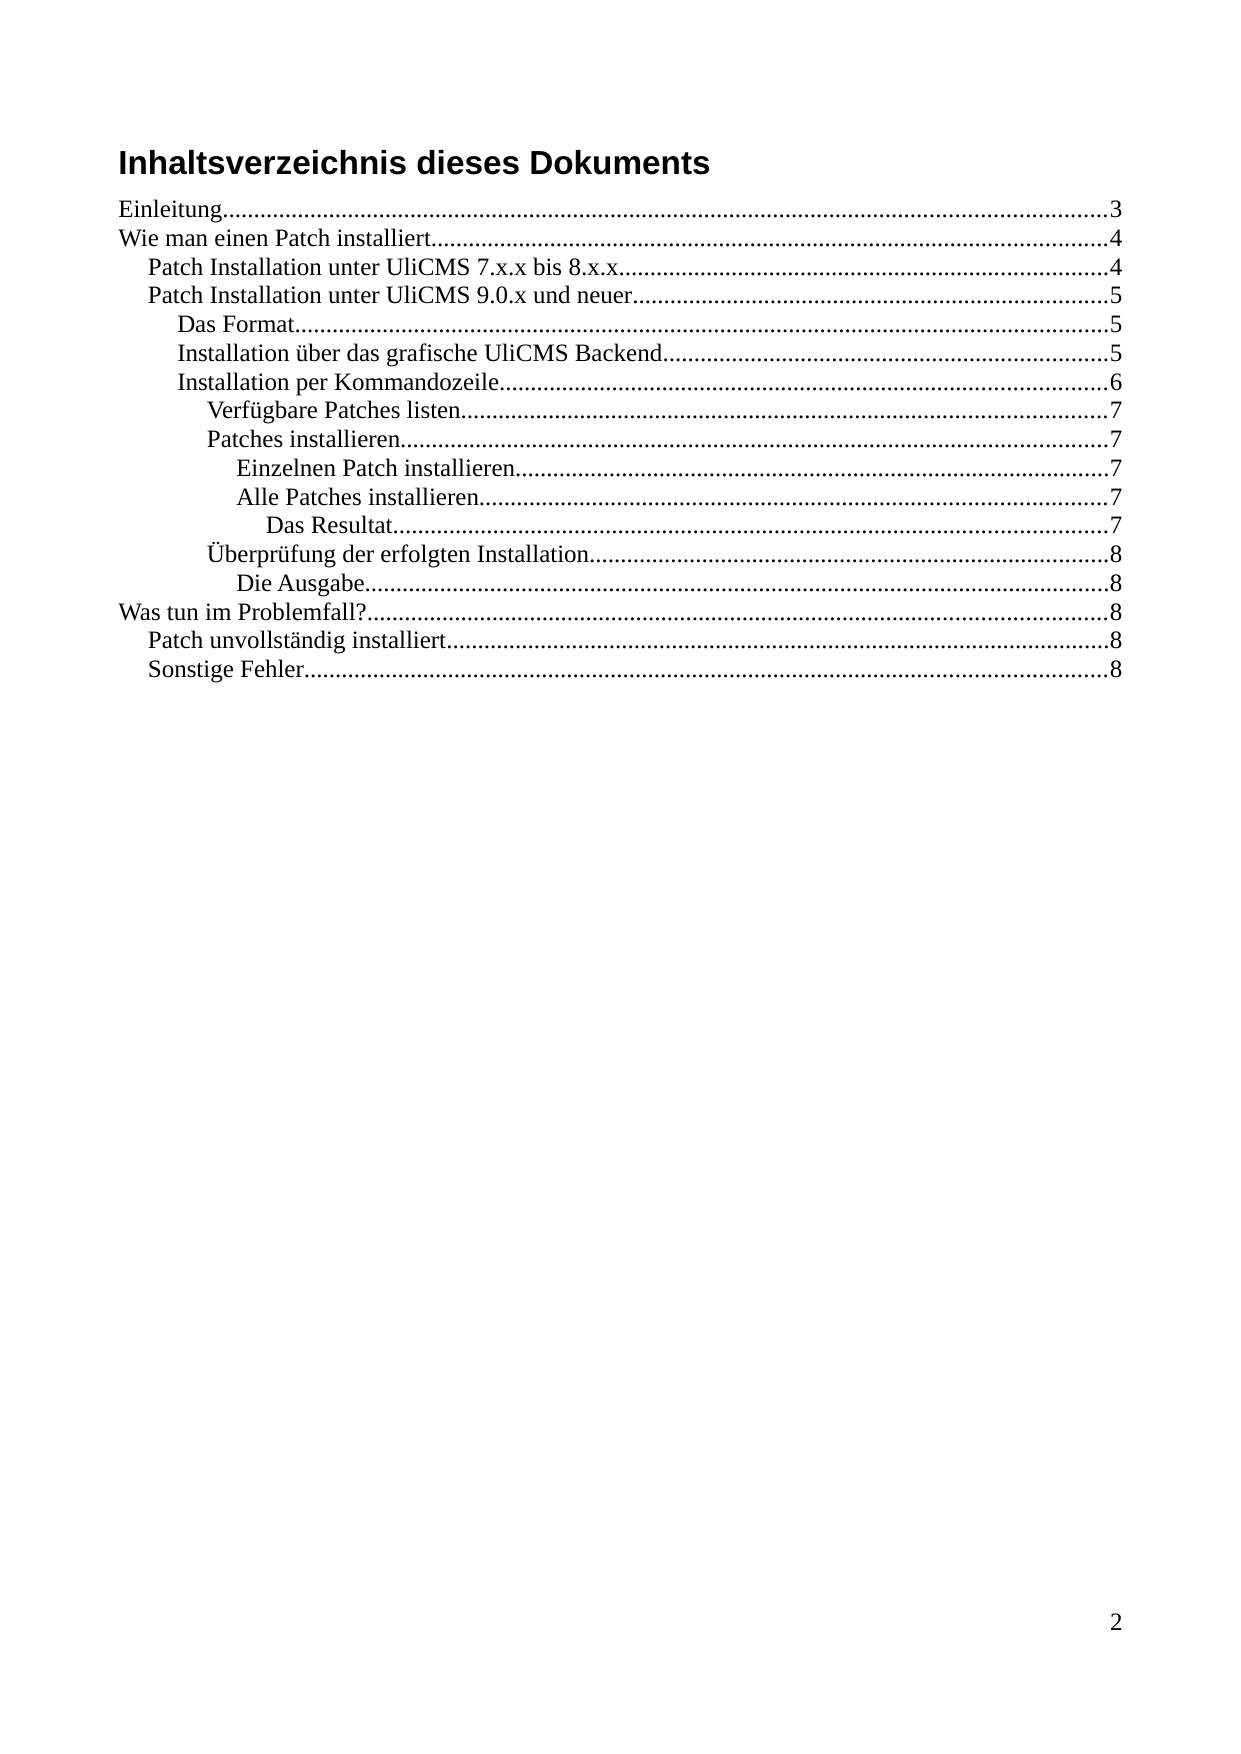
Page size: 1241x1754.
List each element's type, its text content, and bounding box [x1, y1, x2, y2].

text Die Ausgabe 8 [236, 568, 1122, 597]
text Installation über das grafische UliCMS Backend 5 [177, 338, 1122, 367]
text Patch Installation unter UliCMS 9.0.x und neuer 5 [148, 280, 1122, 309]
text Das Resultat 7 [266, 510, 1122, 539]
text Patches installieren 7 [207, 424, 1122, 453]
text Wie man einen Patch installiert 4 [118, 223, 1122, 252]
text Patch unvollständig installiert 8 [148, 625, 1122, 654]
subtitle Inhaltsverzeichnis dieses Dokuments [118, 143, 1122, 182]
text Installation per Kommandozeile 6 [177, 367, 1122, 395]
text Sonstige Fehler 8 [148, 654, 1122, 683]
text Alle Patches installieren 7 [236, 482, 1122, 510]
text Überprüfung der erfolgten Installation 8 [207, 539, 1122, 568]
text Was tun im Problemfall? 8 [118, 597, 1122, 625]
text Einzelnen Patch installieren 7 [236, 453, 1122, 482]
text Verfügbare Patches listen 7 [207, 395, 1122, 424]
text Patch Installation unter UliCMS 7.x.x bis 8.x.x 4 [148, 252, 1122, 280]
text Einleitung 3 [118, 194, 1122, 223]
text Das Format 5 [177, 309, 1122, 338]
